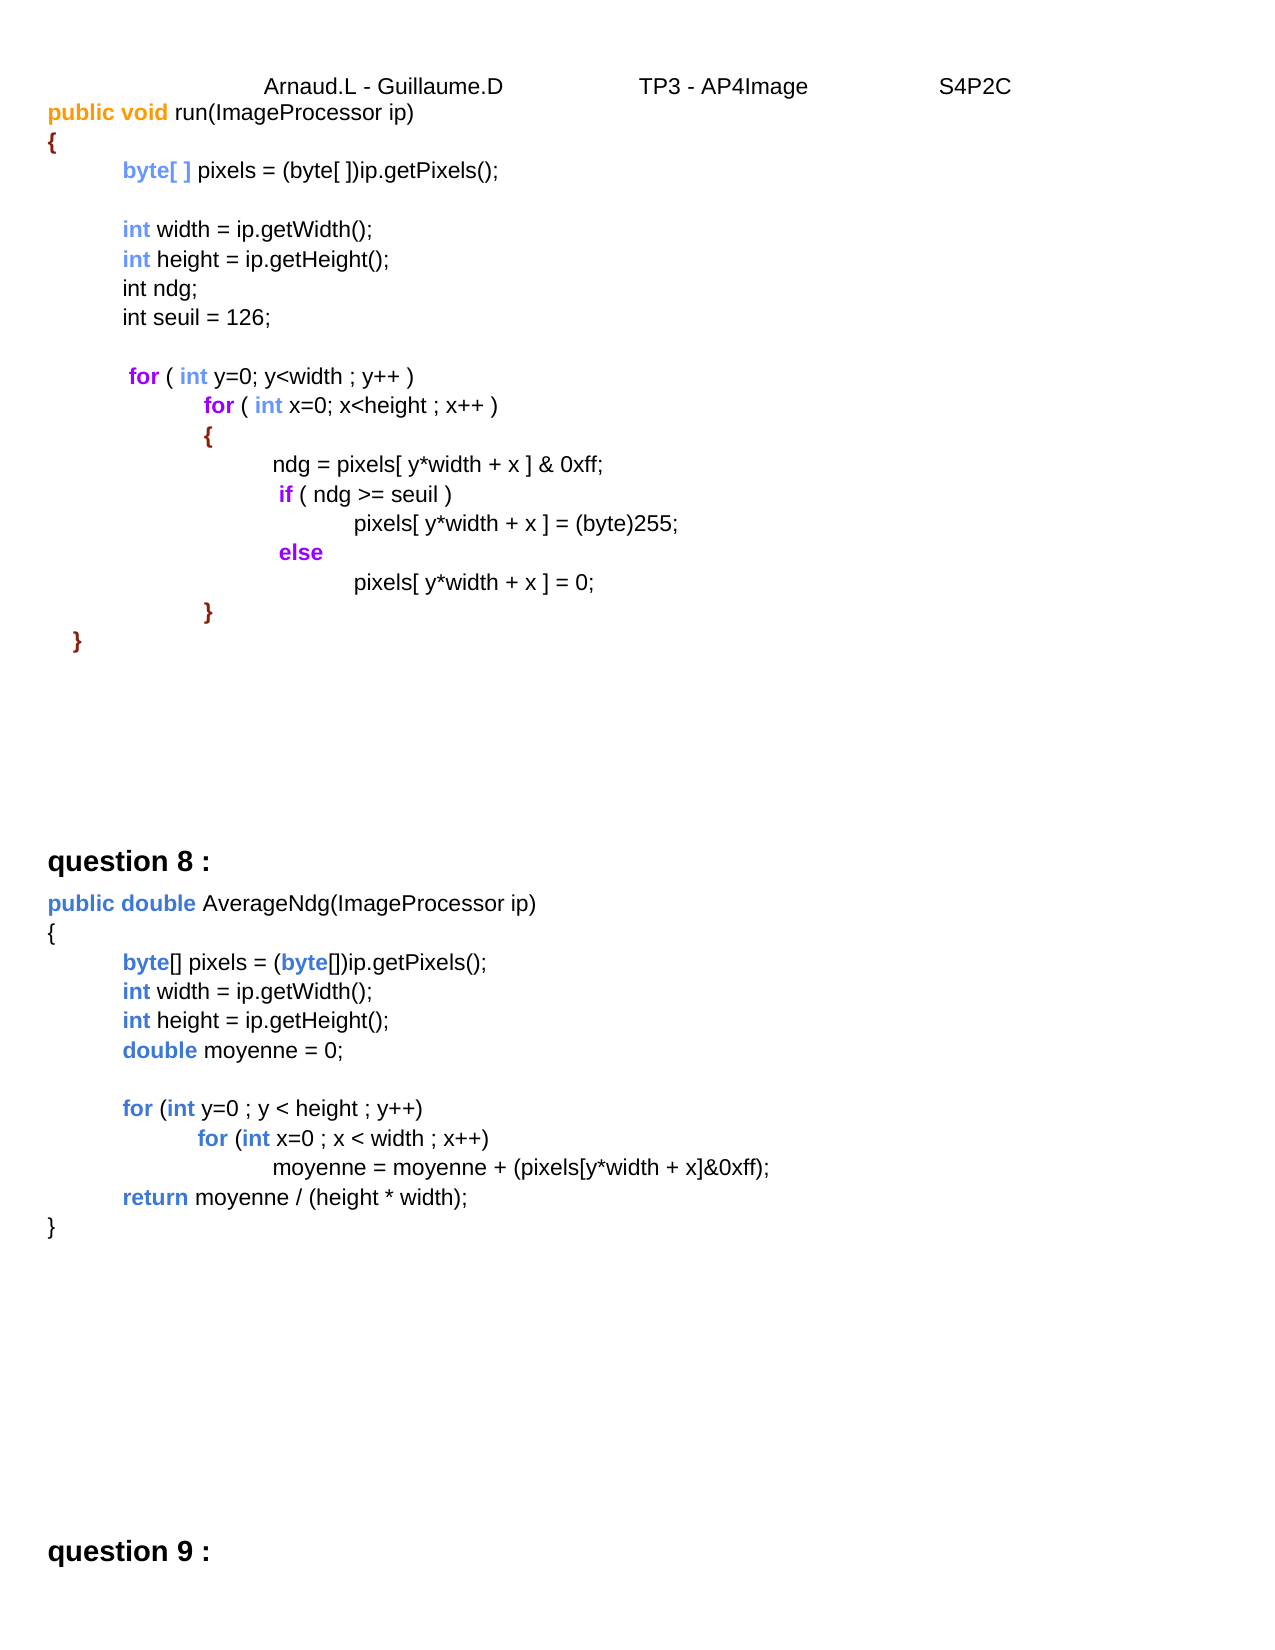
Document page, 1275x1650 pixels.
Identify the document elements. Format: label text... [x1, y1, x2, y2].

text for ( int y=0; y<width ; y++ ) [47, 364, 1228, 389]
text for (int y=0 ; y < height ; y++) [47, 1096, 1228, 1122]
text byte[ ] pixels = (byte[ ])ip.getPixels(); [47, 158, 1228, 184]
text moyenne = moyenne + (pixels[y*width + x]&0xff); [47, 1155, 1228, 1181]
text ndg = pixels[ y*width + x ] & 0xff; [47, 452, 1228, 477]
text int width = ip.getWidth(); [47, 979, 1228, 1004]
text else [47, 540, 1228, 566]
text public void run(ImageProcessor ip) [47, 99, 1228, 125]
text } [47, 1214, 1228, 1239]
text int seuil = 126; [47, 305, 1228, 331]
text if ( ndg >= seuil ) [47, 481, 1228, 507]
text for (int x=0 ; x < width ; x++) [47, 1126, 1228, 1151]
text return moyenne / (height * width); [47, 1184, 1228, 1210]
text for ( int x=0; x<height ; x++ ) [47, 393, 1228, 419]
text int height = ip.getHeight(); [47, 1008, 1228, 1034]
text } [47, 628, 1228, 654]
text int height = ip.getHeight(); [47, 246, 1228, 272]
subtitle question 9 : [47, 1534, 1228, 1567]
text { [47, 129, 1228, 154]
text public double AverageNdg(ImageProcessor ip) [47, 891, 1228, 916]
text } [47, 599, 1228, 624]
text int ndg; [47, 276, 1228, 301]
text { [47, 422, 1228, 448]
text pixels[ y*width + x ] = 0; [47, 569, 1228, 595]
subtitle question 8 : [47, 845, 1228, 877]
text byte[] pixels = (byte[])ip.getPixels(); [47, 949, 1228, 975]
text int width = ip.getWidth(); [47, 217, 1228, 242]
text { [47, 920, 1228, 946]
text pixels[ y*width + x ] = (byte)255; [47, 511, 1228, 536]
text double moyenne = 0; [47, 1037, 1228, 1063]
